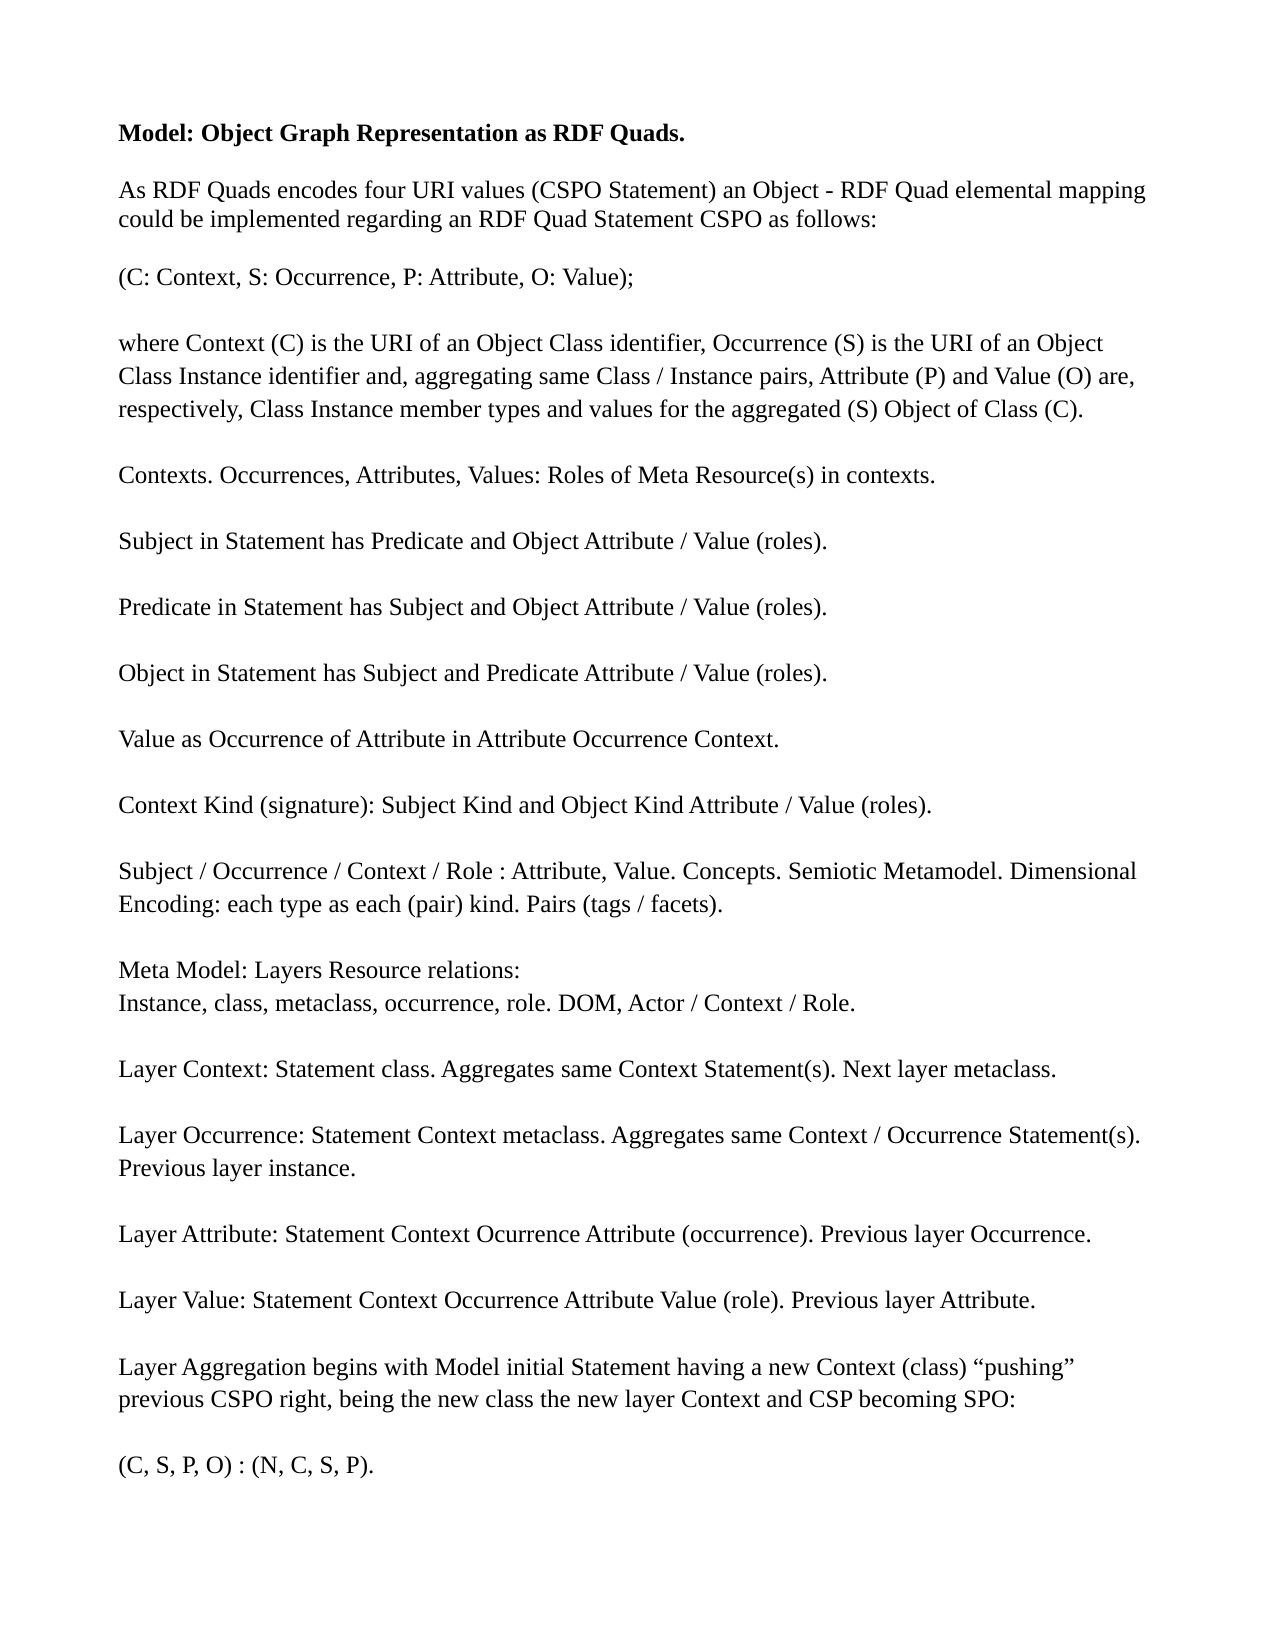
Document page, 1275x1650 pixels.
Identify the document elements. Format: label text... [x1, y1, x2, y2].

text As RDF Quads encodes four URI values (CSPO Statement) an Object - RDF Quad elemental mapping could be implemented regarding an RDF Quad Statement CSPO as follows: [118, 176, 1157, 233]
text Meta Model: Layers Resource relations: [118, 955, 1157, 984]
text Model: Object Graph Representation as RDF Quads. [118, 118, 1157, 147]
text Value as Occurrence of Attribute in Attribute Occurrence Context. [118, 724, 1157, 753]
text Layer Value: Statement Context Occurrence Attribute Value (role). Previous layer Attribute. [118, 1286, 1157, 1314]
text Subject in Statement has Predicate and Object Attribute / Value (roles). [118, 526, 1157, 555]
text Object in Statement has Subject and Predicate Attribute / Value (roles). [118, 658, 1157, 687]
text (C: Context, S: Occurrence, P: Attribute, O: Value); [118, 262, 1157, 291]
text Layer Attribute: Statement Context Ocurrence Attribute (occurrence). Previous layer Occurrence. [118, 1219, 1157, 1248]
text Layer Occurrence: Statement Context metaclass. Aggregates same Context / Occurrence Statement(s). Previous layer instance. [118, 1120, 1157, 1182]
text Instance, class, metaclass, occurrence, role. DOM, Actor / Context / Role. [118, 988, 1157, 1017]
text Context Kind (signature): Subject Kind and Object Kind Attribute / Value (roles). [118, 790, 1157, 819]
text Subject / Occurrence / Context / Role : Attribute, Value. Concepts. Semiotic Metamodel. Dimensional Encoding: each type as each (pair) kind. Pairs (tags / facets). [118, 856, 1157, 918]
text (C, S, P, O) : (N, C, S, P). [118, 1451, 1157, 1479]
text Layer Context: Statement class. Aggregates same Context Statement(s). Next layer metaclass. [118, 1054, 1157, 1083]
text Contexts. Occurrences, Attributes, Values: Roles of Meta Resource(s) in contexts. [118, 460, 1157, 489]
text Predicate in Statement has Subject and Object Attribute / Value (roles). [118, 592, 1157, 621]
text Layer Aggregation begins with Model initial Statement having a new Context (class) “pushing” previous CSPO right, being the new class the new layer Context and CSP becoming SPO: [118, 1352, 1157, 1413]
text where Context (C) is the URI of an Object Class identifier, Occurrence (S) is the URI of an Object Class Instance identifier and, aggregating same Class / Instance pairs, Attribute (P) and Value (O) are, respectively, Class Instance member types and values for the aggregated (S) Object of Class (C). [118, 328, 1157, 423]
